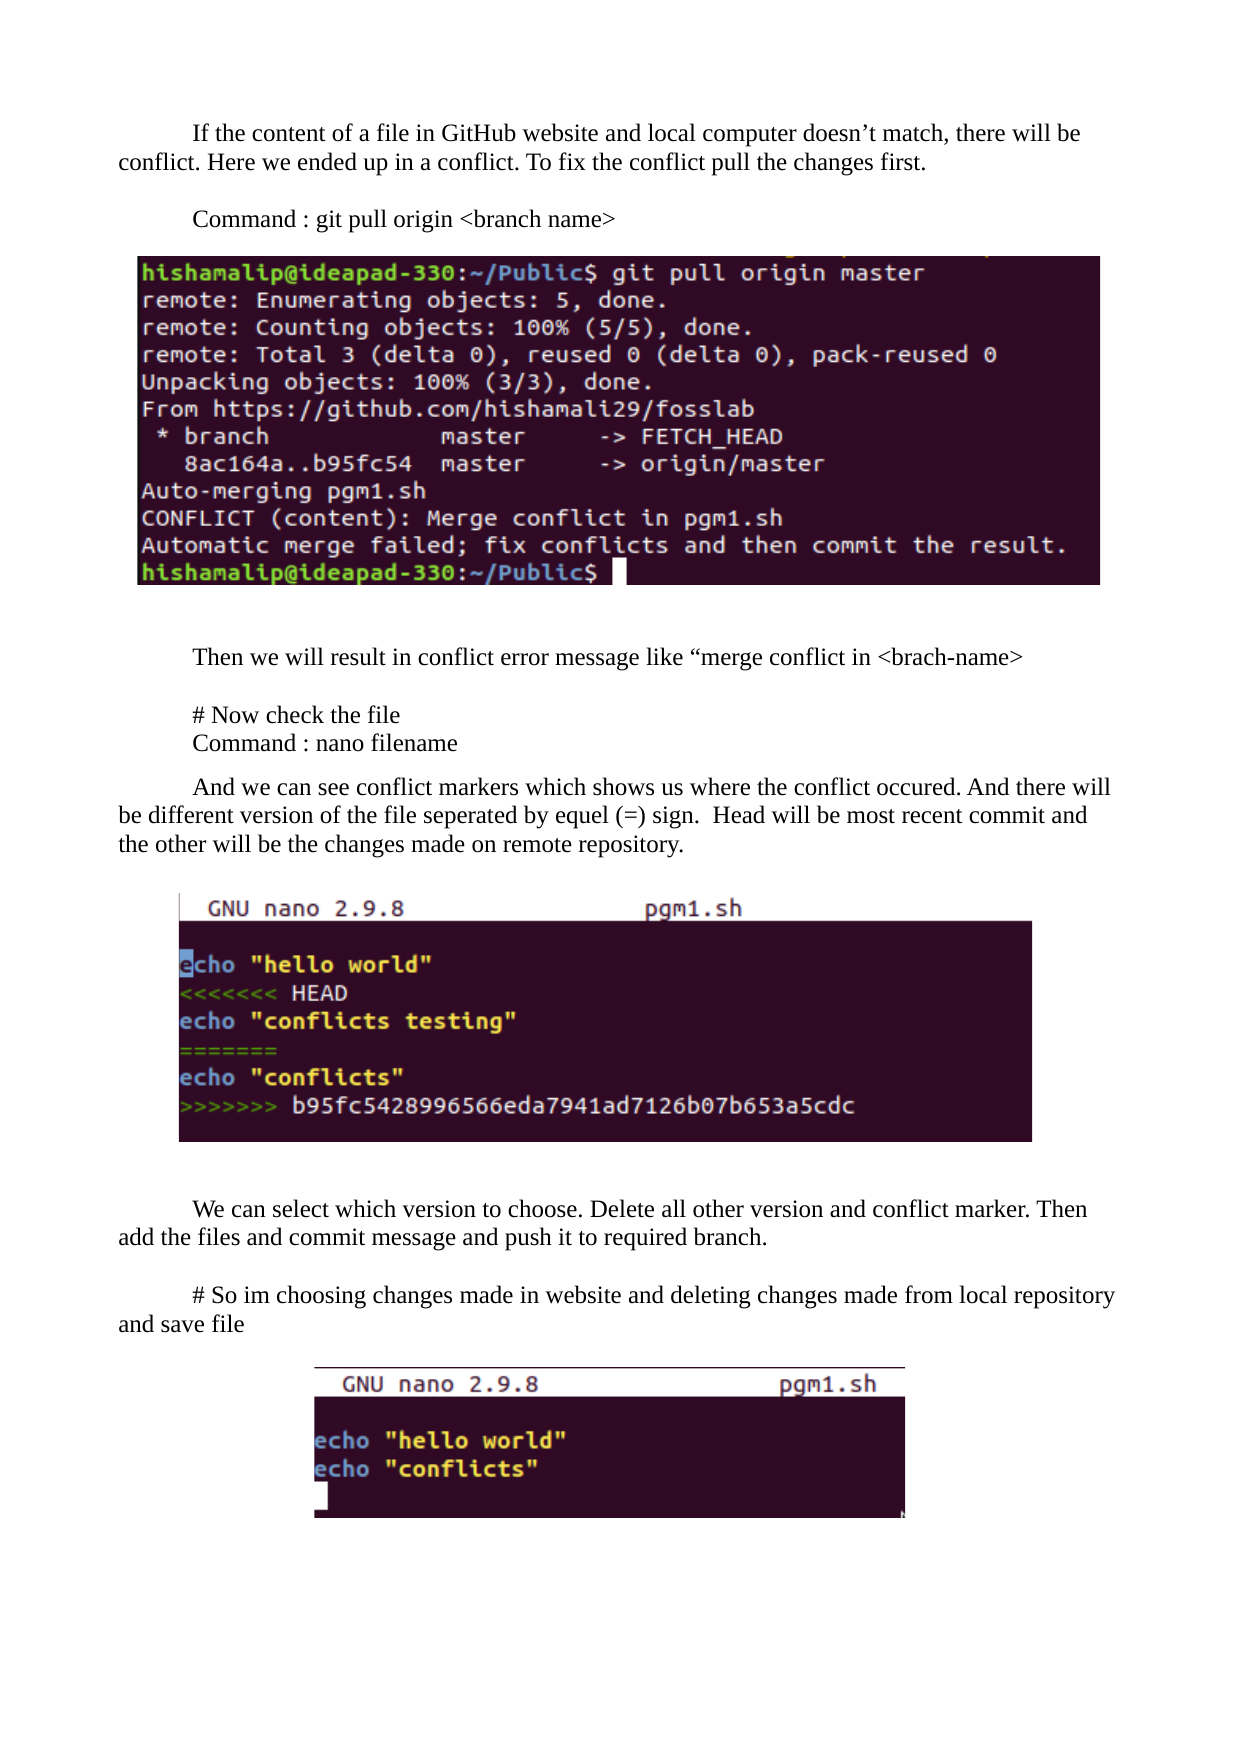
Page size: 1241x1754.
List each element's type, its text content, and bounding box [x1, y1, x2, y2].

picture [178, 893, 1033, 1142]
text Command : nano filename [118, 728, 1122, 757]
text # So im choosing changes made in website and deleting changes made from local repository and save file [118, 1280, 1122, 1337]
picture [314, 1367, 905, 1518]
subtitle And we can see conflict markers which shows us where the conflict occured. And there will be different version of the file seperated by equel (=) sign. Head will be most recent commit and the other will be the changes made on remote repository. [118, 772, 1122, 858]
text If the content of a file in GitHub website and local computer doesn’t match, there will be conflict. Here we ended up in a conflict. To fix the conflict pull the changes first. [118, 118, 1122, 176]
picture [137, 256, 1100, 585]
text Then we will result in conflict error message like “merge conflict in <brach-name> [118, 642, 1122, 671]
text # Now check the file [118, 700, 1122, 728]
text Command : git pull origin <branch name> [118, 204, 1122, 233]
text We can select which version to choose. Delete all other version and conflict marker. Then add the files and commit message and push it to required branch. [118, 1194, 1122, 1251]
